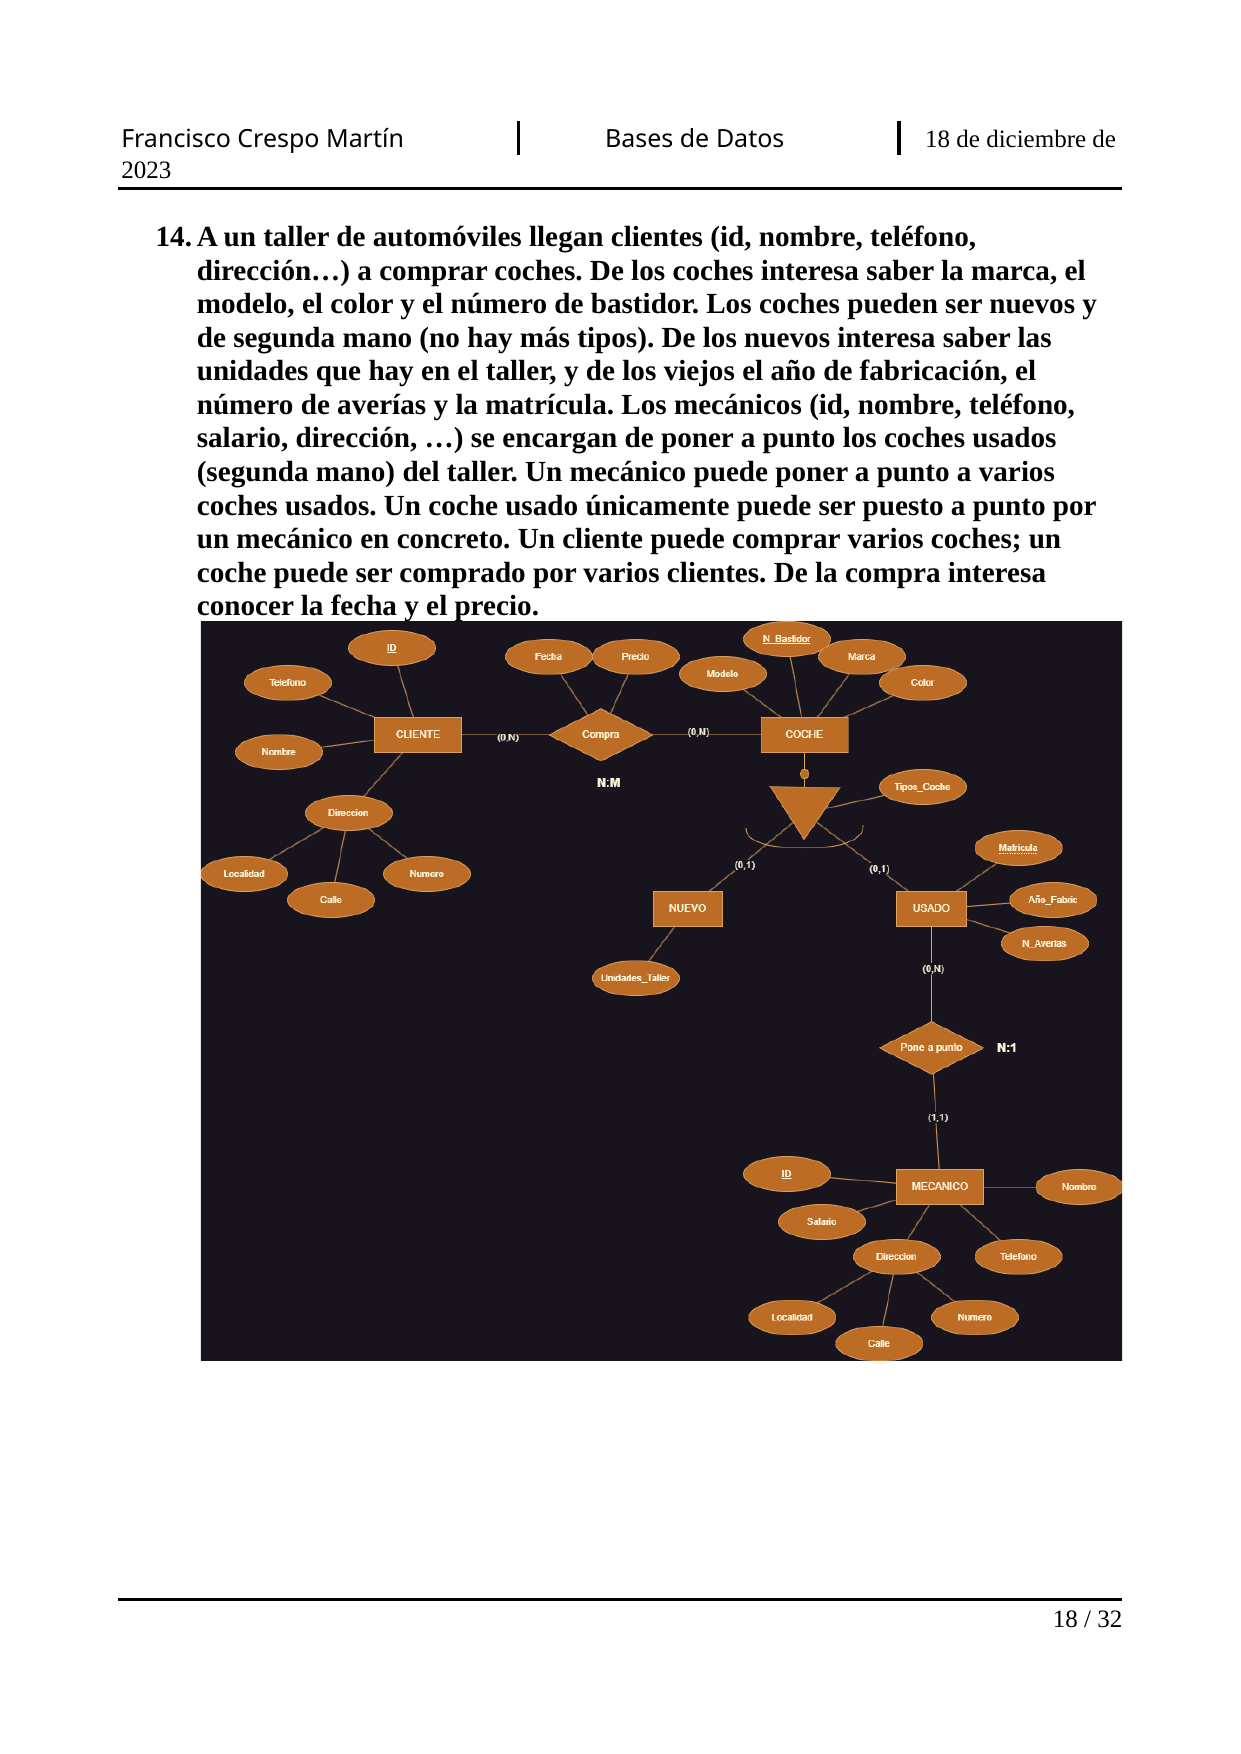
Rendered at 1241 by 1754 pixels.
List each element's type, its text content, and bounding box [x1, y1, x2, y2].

subtitle A un taller de automóviles llegan clientes (id, nombre, teléfono, dirección…) a comprar coches. De los coches interesa saber la marca, el modelo, el color y el número de bastidor. Los coches pueden ser nuevos y de segunda mano (no hay más tipos). De los nuevos interesa saber las unidades que hay en el taller, y de los viejos el año de fabricación, el número de averías y la matrícula. Los mecánicos (id, nombre, teléfono, salario, dirección, …) se encargan de poner a punto los coches usados (segunda mano) del taller. Un mecánico puede poner a punto a varios coches usados. Un coche usado únicamente puede ser puesto a punto por un mecánico en concreto. Un cliente puede comprar varios coches; un coche puede ser comprado por varios clientes. De la compra interesa conocer la fecha y el precio. [155, 219, 1122, 622]
picture [200, 621, 1123, 1361]
